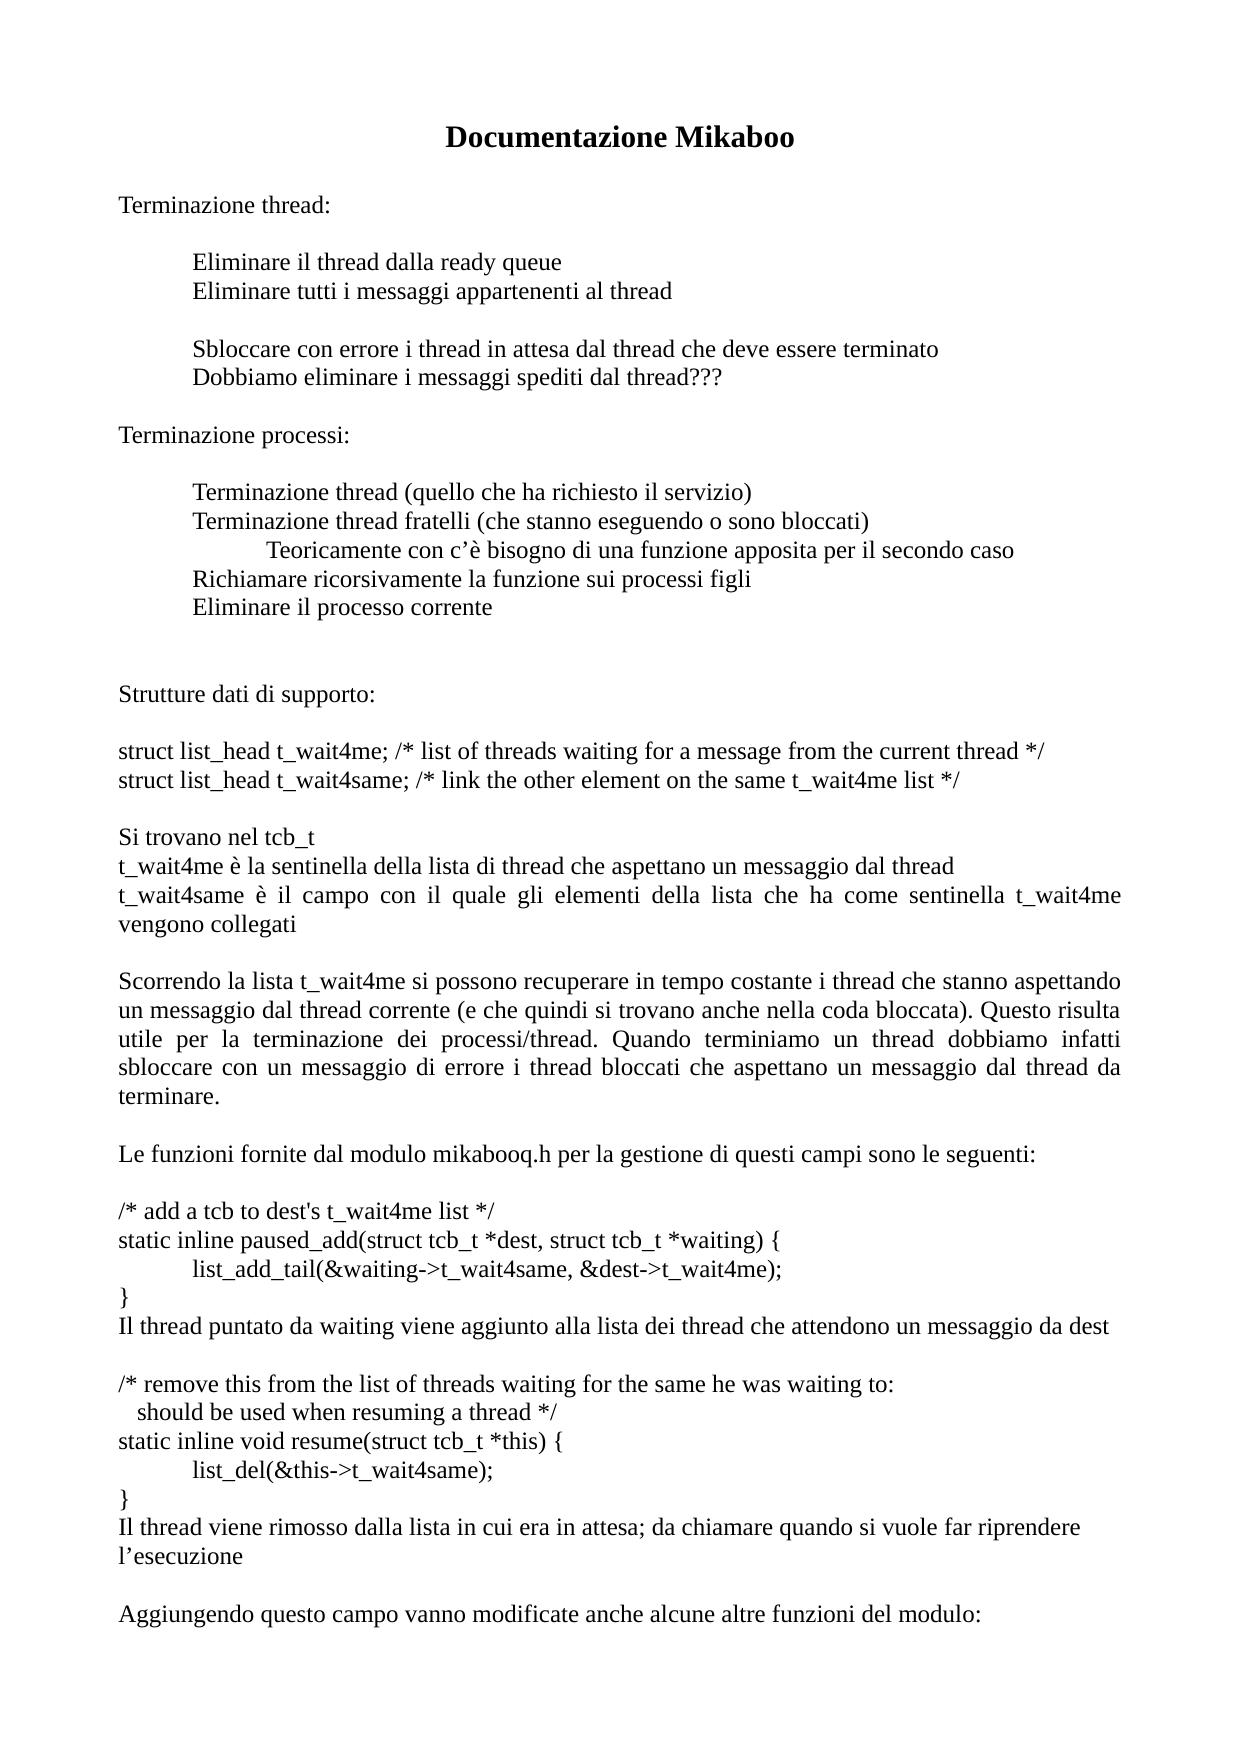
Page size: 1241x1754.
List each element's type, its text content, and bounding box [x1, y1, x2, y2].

text Richiamare ricorsivamente la funzione sui processi figli [118, 564, 1122, 592]
text Teoricamente con c’è bisogno di una funzione apposita per il secondo caso [118, 535, 1122, 564]
text list_del(&this->t_wait4same); [118, 1455, 1122, 1484]
text Scorrendo la lista t_wait4me si possono recuperare in tempo costante i thread che stanno aspettando un messaggio dal thread corrente (e che quindi si trovano anche nella coda bloccata). Questo risulta utile per la terminazione dei processi/thread. Quando terminiamo un thread dobbiamo infatti sbloccare con un messaggio di errore i thread bloccati che aspettano un messaggio dal thread da terminare. [118, 966, 1122, 1110]
text Le funzioni fornite dal modulo mikabooq.h per la gestione di questi campi sono le seguenti: [118, 1139, 1122, 1167]
text list_add_tail(&waiting->t_wait4same, &dest->t_wait4me); [118, 1254, 1122, 1282]
text Eliminare il processo corrente [118, 592, 1122, 621]
text t_wait4me è la sentinella della lista di thread che aspettano un messaggio dal thread [118, 851, 1122, 880]
text /* add a tcb to dest's t_wait4me list */ [118, 1196, 1122, 1225]
text } [118, 1484, 1122, 1512]
text Terminazione processi: [118, 420, 1122, 449]
text Terminazione thread fratelli (che stanno eseguendo o sono bloccati) [118, 506, 1122, 535]
text Terminazione thread: [118, 190, 1122, 219]
text Sbloccare con errore i thread in attesa dal thread che deve essere terminato [118, 334, 1122, 362]
text Si trovano nel tcb_t [118, 822, 1122, 851]
text struct list_head t_wait4same; /* link the other element on the same t_wait4me list */ [118, 765, 1122, 794]
text Eliminare tutti i messaggi appartenenti al thread [118, 276, 1122, 305]
text t_wait4same è il campo con il quale gli elementi della lista che ha come sentinella t_wait4me vengono collegati [118, 880, 1122, 937]
text Documentazione Mikaboo [118, 118, 1122, 154]
text Aggiungendo questo campo vanno modificate anche alcune altre funzioni del modulo: [118, 1599, 1122, 1627]
text Terminazione thread (quello che ha richiesto il servizio) [118, 477, 1122, 506]
text Dobbiamo eliminare i messaggi spediti dal thread??? [118, 362, 1122, 391]
text Il thread puntato da waiting viene aggiunto alla lista dei thread che attendono un messaggio da dest [118, 1311, 1122, 1340]
text Il thread viene rimosso dalla lista in cui era in attesa; da chiamare quando si vuole far riprendere l’esecuzione [118, 1512, 1122, 1570]
text static inline paused_add(struct tcb_t *dest, struct tcb_t *waiting) { [118, 1225, 1122, 1254]
text static inline void resume(struct tcb_t *this) { [118, 1426, 1122, 1455]
text } [118, 1282, 1122, 1311]
text Eliminare il thread dalla ready queue [118, 247, 1122, 276]
text /* remove this from the list of threads waiting for the same he was waiting to: [118, 1369, 1122, 1397]
text Strutture dati di supporto: [118, 679, 1122, 707]
text struct list_head t_wait4me; /* list of threads waiting for a message from the current thread */ [118, 736, 1122, 765]
text should be used when resuming a thread */ [118, 1397, 1122, 1426]
